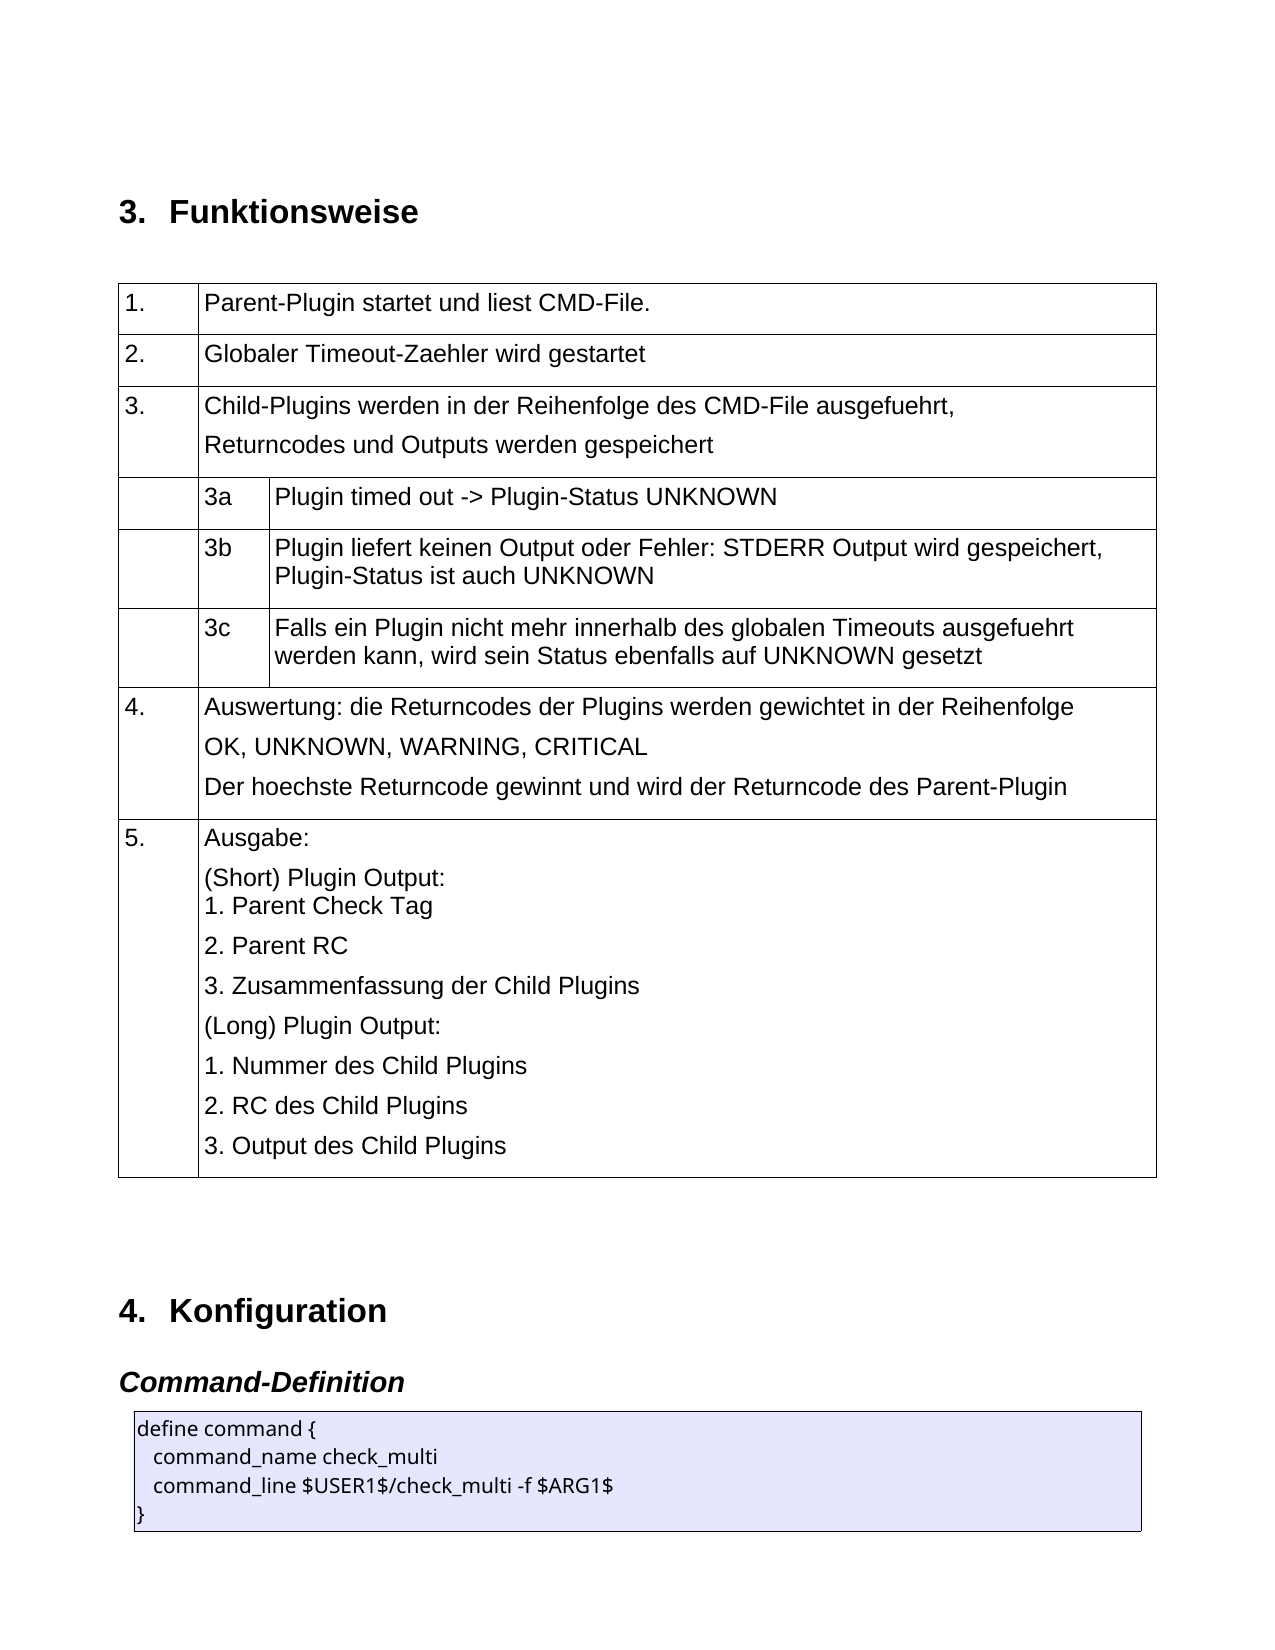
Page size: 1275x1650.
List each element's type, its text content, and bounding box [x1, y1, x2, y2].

table_cell 3a [199, 478, 269, 528]
table_cell Plugin liefert keinen Output oder Fehler: STDERR Output wird gespeichert, Plugin-Status ist auch UNKNOWN [270, 530, 1156, 608]
table_cell 3c [199, 609, 269, 687]
table_header Parent-Plugin startet und liest CMD-File. [199, 284, 1156, 334]
table_cell 2. [119, 335, 198, 386]
table_cell 3. [119, 387, 198, 477]
table_cell Plugin timed out -> Plugin-Status UNKNOWN [270, 478, 1156, 528]
text command_name check_multi [135, 1439, 1141, 1468]
table_cell Falls ein Plugin nicht mehr innerhalb des globalen Timeouts ausgefuehrt werden kann, wird sein Status ebenfalls auf UNKNOWN gesetzt [270, 609, 1156, 687]
table_cell Globaler Timeout-Zaehler wird gestartet [199, 335, 1156, 386]
table_cell 3b [199, 530, 269, 608]
table_header 1. [119, 284, 198, 334]
subtitle Command-Definition [118, 1366, 1156, 1399]
table_cell 5. [119, 820, 198, 1177]
text command_line $USER1$/check_multi -f $ARG1$ [135, 1468, 1141, 1496]
table_cell Auswertung: die Returncodes der Plugins werden gewichtet in der Reihenfolge OK, UNKNOWN, WARNING, CRITICAL Der hoechste Returncode gewinnt und wird der Returncode des Parent-Plugin [199, 688, 1156, 818]
text } [135, 1496, 1141, 1531]
table_cell [119, 478, 198, 528]
subtitle Funktionsweise [118, 193, 1156, 231]
table_cell 4. [119, 688, 198, 818]
table_cell [119, 530, 198, 608]
table_cell Ausgabe: (Short) Plugin Output: 1. Parent Check Tag 2. Parent RC 3. Zusammenfassung der Child Plugins (Long) Plugin Output: 1. Nummer des Child Plugins 2. RC des Child Plugins 3. Output des Child Plugins [199, 820, 1156, 1177]
subtitle Konfiguration [118, 1292, 1156, 1329]
table_cell Child-Plugins werden in der Reihenfolge des CMD-File ausgefuehrt, Returncodes und Outputs werden gespeichert [199, 387, 1156, 477]
table_cell [119, 609, 198, 687]
text define command { [135, 1412, 1141, 1439]
